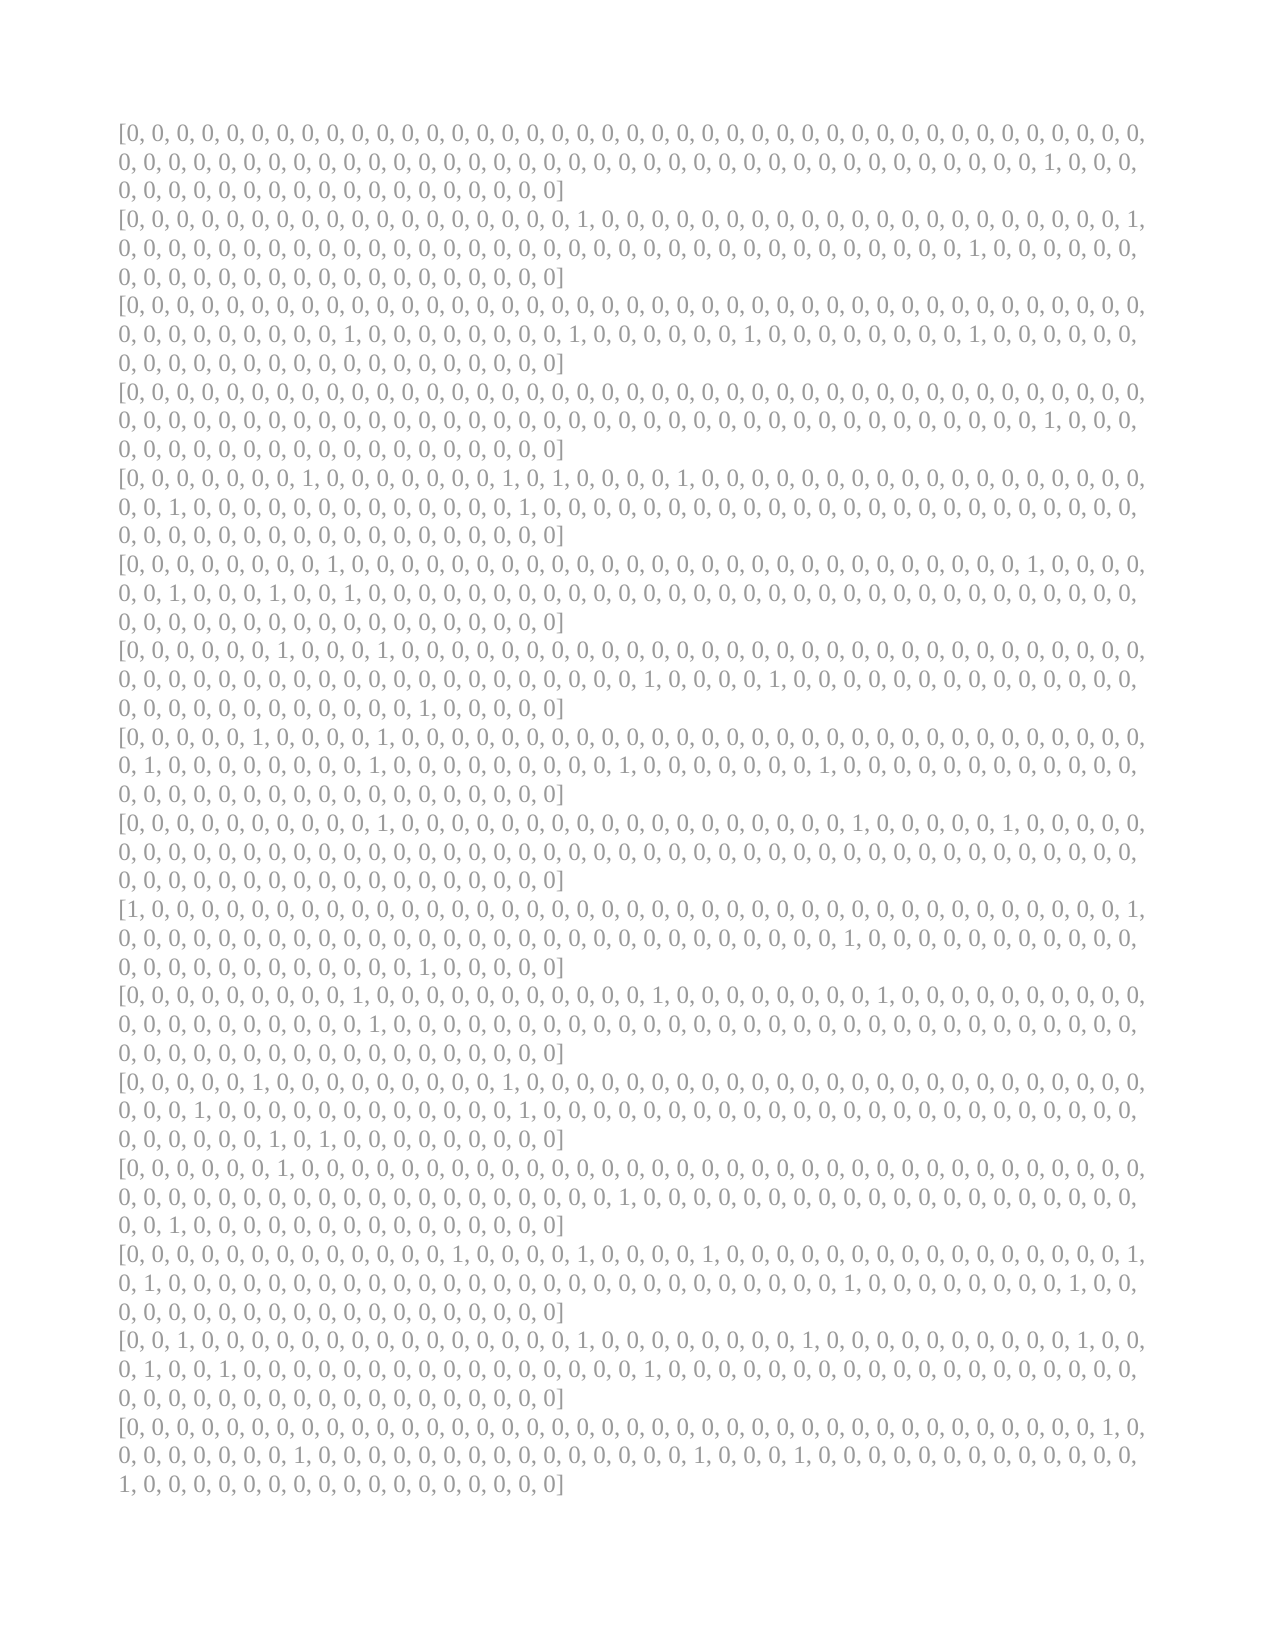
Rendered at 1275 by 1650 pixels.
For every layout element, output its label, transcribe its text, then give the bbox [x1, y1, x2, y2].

text [0, 0, 0, 0, 0, 0, 0, 1, 0, 0, 0, 0, 0, 0, 0, 1, 0, 1, 0, 0, 0, 0, 1, 0, 0, 0, 0, 0, 0, 0, 0, 0, 0, 0, 0, 0, 0, 0, 0, 0, 0, 0, 0, 1, 0, 0, 0, 0, 0, 0, 0, 0, 0, 0, 0, 0, 0, 1, 0, 0, 0, 0, 0, 0, 0, 0, 0, 0, 0, 0, 0, 0, 0, 0, 0, 0, 0, 0, 0, 0, 0, 0, 0, 0, 0, 0, 0, 0, 0, 0, 0, 0, 0, 0, 0, 0, 0, 0, 0, 0] [118, 463, 1157, 549]
text [0, 0, 0, 0, 0, 0, 1, 0, 0, 0, 0, 0, 0, 0, 0, 0, 0, 0, 0, 0, 0, 0, 0, 0, 0, 0, 0, 0, 0, 0, 0, 0, 0, 0, 0, 0, 0, 0, 0, 0, 0, 0, 0, 0, 0, 0, 0, 0, 0, 0, 0, 0, 0, 0, 0, 0, 0, 0, 0, 0, 0, 1, 0, 0, 0, 0, 0, 0, 0, 0, 0, 0, 0, 0, 0, 0, 0, 0, 0, 0, 0, 0, 0, 0, 1, 0, 0, 0, 0, 0, 0, 0, 0, 0, 0, 0, 0, 0, 0, 0] [118, 1153, 1157, 1239]
text [0, 0, 0, 0, 0, 1, 0, 0, 0, 0, 1, 0, 0, 0, 0, 0, 0, 0, 0, 0, 0, 0, 0, 0, 0, 0, 0, 0, 0, 0, 0, 0, 0, 0, 0, 0, 0, 0, 0, 0, 0, 0, 1, 0, 0, 0, 0, 0, 0, 0, 0, 1, 0, 0, 0, 0, 0, 0, 0, 0, 0, 1, 0, 0, 0, 0, 0, 0, 0, 1, 0, 0, 0, 0, 0, 0, 0, 0, 0, 0, 0, 0, 0, 0, 0, 0, 0, 0, 0, 0, 0, 0, 0, 0, 0, 0, 0, 0, 0, 0] [118, 722, 1157, 808]
text [0, 0, 0, 0, 0, 0, 0, 0, 0, 0, 0, 0, 0, 0, 0, 0, 0, 0, 0, 0, 0, 0, 0, 0, 0, 0, 0, 0, 0, 0, 0, 0, 0, 0, 0, 0, 0, 0, 0, 1, 0, 0, 0, 0, 0, 0, 0, 0, 1, 0, 0, 0, 0, 0, 0, 0, 0, 0, 0, 0, 0, 0, 0, 0, 1, 0, 0, 0, 1, 0, 0, 0, 0, 0, 0, 0, 0, 0, 0, 0, 0, 0, 1, 0, 0, 0, 0, 0, 0, 0, 0, 0, 0, 0, 0, 0, 0, 0, 0, 0] [118, 1412, 1157, 1498]
text [1, 0, 0, 0, 0, 0, 0, 0, 0, 0, 0, 0, 0, 0, 0, 0, 0, 0, 0, 0, 0, 0, 0, 0, 0, 0, 0, 0, 0, 0, 0, 0, 0, 0, 0, 0, 0, 0, 0, 0, 1, 0, 0, 0, 0, 0, 0, 0, 0, 0, 0, 0, 0, 0, 0, 0, 0, 0, 0, 0, 0, 0, 0, 0, 0, 0, 0, 0, 0, 0, 1, 0, 0, 0, 0, 0, 0, 0, 0, 0, 0, 0, 0, 0, 0, 0, 0, 0, 0, 0, 0, 0, 0, 0, 1, 0, 0, 0, 0, 0] [118, 894, 1157, 981]
text [0, 0, 0, 0, 0, 1, 0, 0, 0, 0, 0, 0, 0, 0, 0, 1, 0, 0, 0, 0, 0, 0, 0, 0, 0, 0, 0, 0, 0, 0, 0, 0, 0, 0, 0, 0, 0, 0, 0, 0, 0, 0, 0, 0, 1, 0, 0, 0, 0, 0, 0, 0, 0, 0, 0, 0, 0, 1, 0, 0, 0, 0, 0, 0, 0, 0, 0, 0, 0, 0, 0, 0, 0, 0, 0, 0, 0, 0, 0, 0, 0, 0, 0, 0, 0, 0, 0, 0, 1, 0, 1, 0, 0, 0, 0, 0, 0, 0, 0, 0] [118, 1067, 1157, 1153]
text [0, 0, 0, 0, 0, 0, 0, 0, 0, 0, 0, 0, 0, 0, 0, 0, 0, 0, 0, 0, 0, 0, 0, 0, 0, 0, 0, 0, 0, 0, 0, 0, 0, 0, 0, 0, 0, 0, 0, 0, 0, 0, 0, 0, 0, 0, 0, 0, 0, 0, 0, 0, 0, 0, 0, 0, 0, 0, 0, 0, 0, 0, 0, 0, 0, 0, 0, 0, 0, 0, 0, 0, 0, 0, 0, 0, 0, 0, 1, 0, 0, 0, 0, 0, 0, 0, 0, 0, 0, 0, 0, 0, 0, 0, 0, 0, 0, 0, 0, 0] [118, 377, 1157, 463]
text [0, 0, 0, 0, 0, 0, 0, 0, 0, 0, 0, 0, 0, 0, 0, 0, 0, 0, 1, 0, 0, 0, 0, 0, 0, 0, 0, 0, 0, 0, 0, 0, 0, 0, 0, 0, 0, 0, 0, 0, 1, 0, 0, 0, 0, 0, 0, 0, 0, 0, 0, 0, 0, 0, 0, 0, 0, 0, 0, 0, 0, 0, 0, 0, 0, 0, 0, 0, 0, 0, 0, 0, 0, 0, 0, 1, 0, 0, 0, 0, 0, 0, 0, 0, 0, 0, 0, 0, 0, 0, 0, 0, 0, 0, 0, 0, 0, 0, 0, 0] [118, 204, 1157, 291]
text [0, 0, 0, 0, 0, 0, 0, 0, 0, 0, 0, 0, 0, 0, 0, 0, 0, 0, 0, 0, 0, 0, 0, 0, 0, 0, 0, 0, 0, 0, 0, 0, 0, 0, 0, 0, 0, 0, 0, 0, 0, 0, 0, 0, 0, 0, 0, 0, 0, 0, 0, 0, 0, 0, 0, 0, 0, 0, 0, 0, 0, 0, 0, 0, 0, 0, 0, 0, 0, 0, 0, 0, 0, 0, 0, 0, 0, 0, 1, 0, 0, 0, 0, 0, 0, 0, 0, 0, 0, 0, 0, 0, 0, 0, 0, 0, 0, 0, 0, 0] [118, 118, 1157, 204]
text [0, 0, 0, 0, 0, 0, 0, 0, 0, 0, 1, 0, 0, 0, 0, 0, 0, 0, 0, 0, 0, 0, 0, 0, 0, 0, 0, 0, 0, 1, 0, 0, 0, 0, 0, 1, 0, 0, 0, 0, 0, 0, 0, 0, 0, 0, 0, 0, 0, 0, 0, 0, 0, 0, 0, 0, 0, 0, 0, 0, 0, 0, 0, 0, 0, 0, 0, 0, 0, 0, 0, 0, 0, 0, 0, 0, 0, 0, 0, 0, 0, 0, 0, 0, 0, 0, 0, 0, 0, 0, 0, 0, 0, 0, 0, 0, 0, 0, 0, 0] [118, 808, 1157, 894]
text [0, 0, 1, 0, 0, 0, 0, 0, 0, 0, 0, 0, 0, 0, 0, 0, 0, 0, 1, 0, 0, 0, 0, 0, 0, 0, 0, 1, 0, 0, 0, 0, 0, 0, 0, 0, 0, 0, 1, 0, 0, 0, 1, 0, 0, 1, 0, 0, 0, 0, 0, 0, 0, 0, 0, 0, 0, 0, 0, 0, 0, 0, 1, 0, 0, 0, 0, 0, 0, 0, 0, 0, 0, 0, 0, 0, 0, 0, 0, 0, 0, 0, 0, 0, 0, 0, 0, 0, 0, 0, 0, 0, 0, 0, 0, 0, 0, 0, 0, 0] [118, 1326, 1157, 1412]
text [0, 0, 0, 0, 0, 0, 0, 0, 1, 0, 0, 0, 0, 0, 0, 0, 0, 0, 0, 0, 0, 0, 0, 0, 0, 0, 0, 0, 0, 0, 0, 0, 0, 0, 0, 0, 1, 0, 0, 0, 0, 0, 0, 1, 0, 0, 0, 1, 0, 0, 1, 0, 0, 0, 0, 0, 0, 0, 0, 0, 0, 0, 0, 0, 0, 0, 0, 0, 0, 0, 0, 0, 0, 0, 0, 0, 0, 0, 0, 0, 0, 0, 0, 0, 0, 0, 0, 0, 0, 0, 0, 0, 0, 0, 0, 0, 0, 0, 0, 0] [118, 549, 1157, 636]
text [0, 0, 0, 0, 0, 0, 0, 0, 0, 0, 0, 0, 0, 0, 0, 0, 0, 0, 0, 0, 0, 0, 0, 0, 0, 0, 0, 0, 0, 0, 0, 0, 0, 0, 0, 0, 0, 0, 0, 0, 0, 0, 0, 0, 0, 0, 0, 0, 0, 0, 1, 0, 0, 0, 0, 0, 0, 0, 0, 1, 0, 0, 0, 0, 0, 0, 1, 0, 0, 0, 0, 0, 0, 0, 0, 1, 0, 0, 0, 0, 0, 0, 0, 0, 0, 0, 0, 0, 0, 0, 0, 0, 0, 0, 0, 0, 0, 0, 0, 0] [118, 291, 1157, 377]
text [0, 0, 0, 0, 0, 0, 0, 0, 0, 0, 0, 0, 0, 1, 0, 0, 0, 0, 1, 0, 0, 0, 0, 1, 0, 0, 0, 0, 0, 0, 0, 0, 0, 0, 0, 0, 0, 0, 0, 0, 1, 0, 1, 0, 0, 0, 0, 0, 0, 0, 0, 0, 0, 0, 0, 0, 0, 0, 0, 0, 0, 0, 0, 0, 0, 0, 0, 0, 0, 0, 1, 0, 0, 0, 0, 0, 0, 0, 0, 1, 0, 0, 0, 0, 0, 0, 0, 0, 0, 0, 0, 0, 0, 0, 0, 0, 0, 0, 0, 0] [118, 1239, 1157, 1326]
text [0, 0, 0, 0, 0, 0, 0, 0, 0, 1, 0, 0, 0, 0, 0, 0, 0, 0, 0, 0, 0, 1, 0, 0, 0, 0, 0, 0, 0, 0, 1, 0, 0, 0, 0, 0, 0, 0, 0, 0, 0, 0, 0, 0, 0, 0, 0, 0, 0, 0, 0, 1, 0, 0, 0, 0, 0, 0, 0, 0, 0, 0, 0, 0, 0, 0, 0, 0, 0, 0, 0, 0, 0, 0, 0, 0, 0, 0, 0, 0, 0, 0, 0, 0, 0, 0, 0, 0, 0, 0, 0, 0, 0, 0, 0, 0, 0, 0, 0, 0] [118, 981, 1157, 1067]
text [0, 0, 0, 0, 0, 0, 1, 0, 0, 0, 1, 0, 0, 0, 0, 0, 0, 0, 0, 0, 0, 0, 0, 0, 0, 0, 0, 0, 0, 0, 0, 0, 0, 0, 0, 0, 0, 0, 0, 0, 0, 0, 0, 0, 0, 0, 0, 0, 0, 0, 0, 0, 0, 0, 0, 0, 0, 0, 0, 0, 0, 0, 1, 0, 0, 0, 0, 1, 0, 0, 0, 0, 0, 0, 0, 0, 0, 0, 0, 0, 0, 0, 0, 0, 0, 0, 0, 0, 0, 0, 0, 0, 0, 0, 1, 0, 0, 0, 0, 0] [118, 636, 1157, 722]
